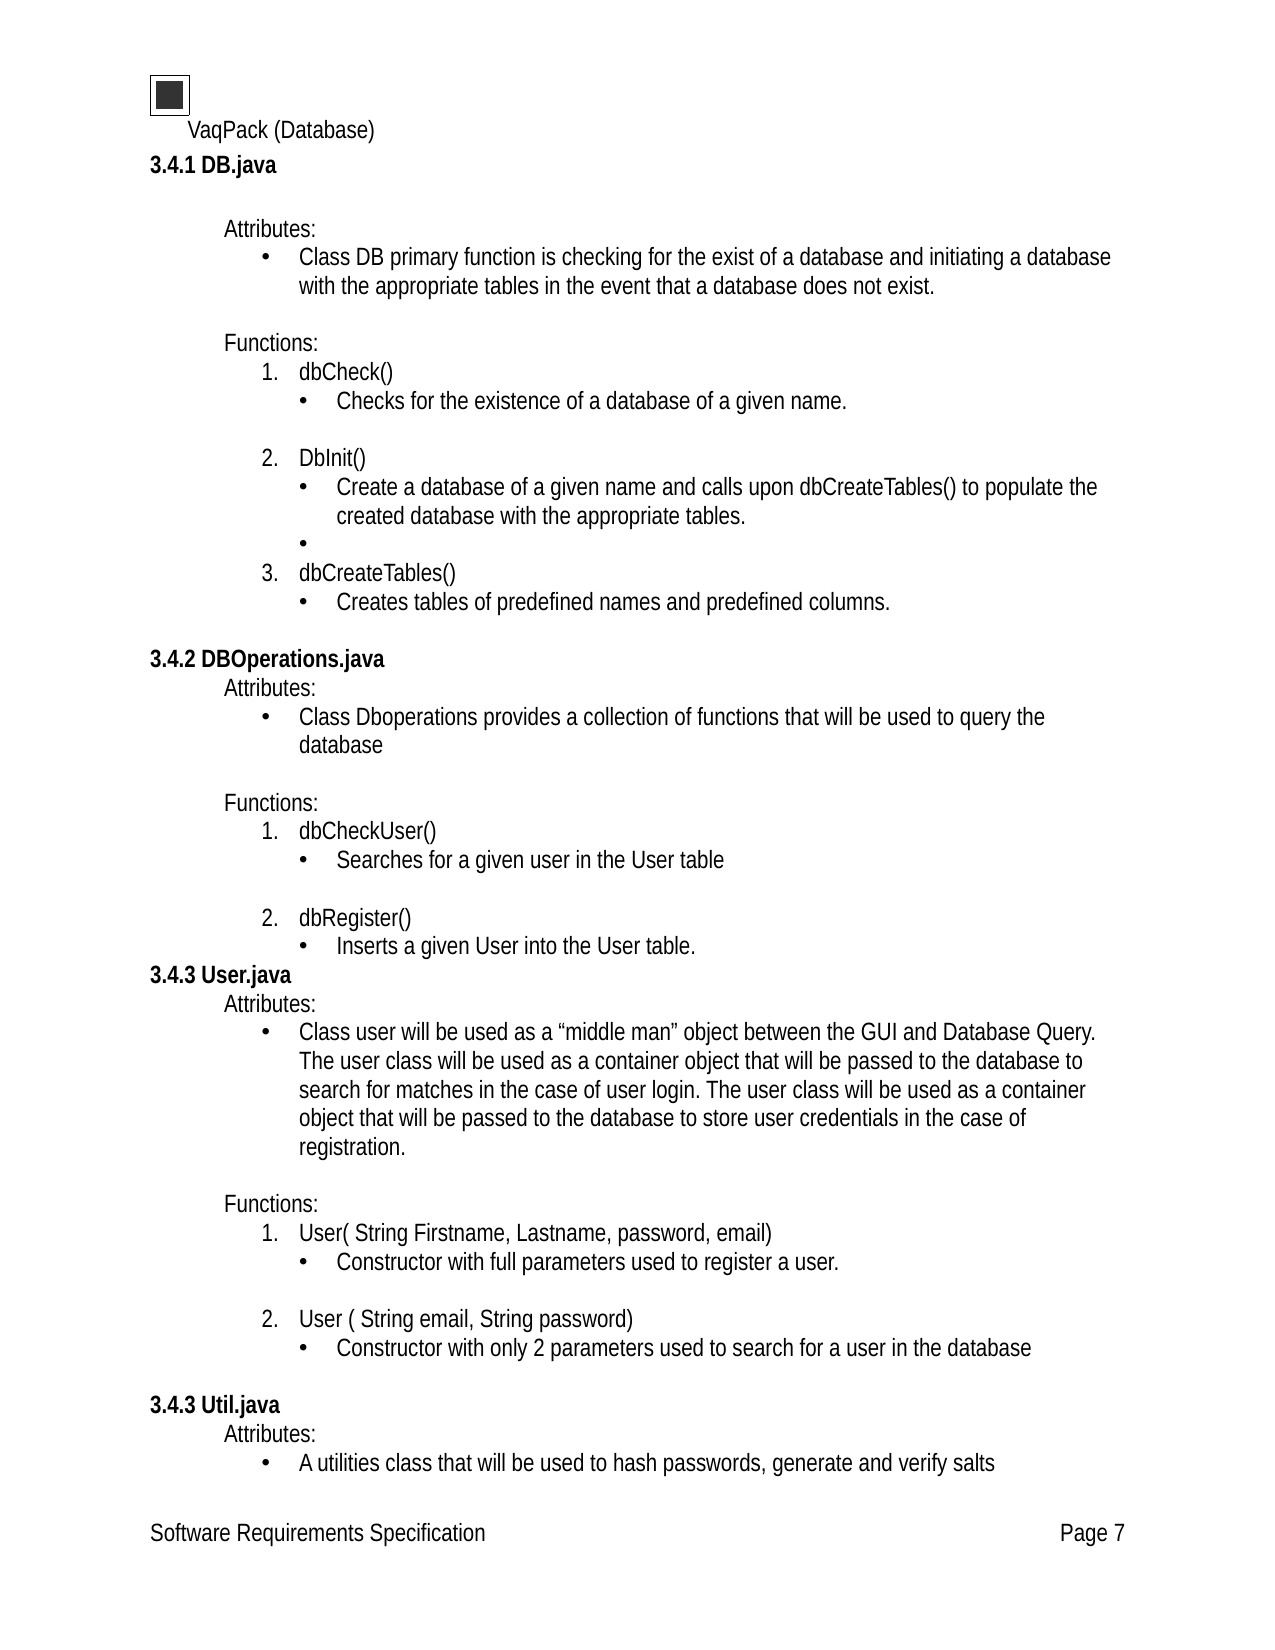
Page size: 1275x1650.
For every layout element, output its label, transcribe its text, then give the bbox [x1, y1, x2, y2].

text Attributes: [150, 1419, 1125, 1448]
list Class DB primary function is checking for the exist of a database and initiating a database with the appropriate tables in the event that a database does not exist. [261, 242, 1125, 300]
text Attributes: [150, 989, 1125, 1017]
list DbInit() [261, 443, 1125, 472]
list Searches for a given user in the User table [299, 845, 1125, 874]
text Functions: [150, 1189, 1125, 1218]
text Functions: [150, 328, 1125, 357]
list Class Dboperations provides a collection of functions that will be used to query the database [261, 702, 1125, 759]
list Constructor with full parameters used to register a user. [299, 1247, 1125, 1276]
list dbCheckUser() [261, 816, 1125, 845]
list Creates tables of predefined names and predefined columns. [299, 587, 1125, 616]
subtitle 3.4.1 DB.java [150, 150, 1125, 179]
list dbRegister() [261, 902, 1125, 931]
list Inserts a given User into the User table. [299, 931, 1125, 960]
text 3.4.3 Util.java [150, 1390, 1125, 1419]
text Attributes: [150, 213, 1125, 242]
list A utilities class that will be used to hash passwords, generate and verify salts [261, 1448, 1125, 1476]
list Create a database of a given name and calls upon dbCreateTables() to populate the created database with the appropriate tables. [299, 472, 1125, 529]
list dbCheck() [261, 357, 1125, 386]
text 3.4.3 User.java [150, 960, 1125, 989]
list Class user will be used as a “middle man” object between the GUI and Database Query. The user class will be used as a container object that will be passed to the database to search for matches in the case of user login. The user class will be used as a container object that will be passed to the database to store user credentials in the case of registration. [261, 1017, 1125, 1161]
text Attributes: [150, 673, 1125, 702]
text Functions: [150, 788, 1125, 816]
list Constructor with only 2 parameters used to search for a user in the database [299, 1333, 1125, 1362]
list Checks for the existence of a database of a given name. [299, 386, 1125, 414]
list dbCreateTables() [261, 558, 1125, 587]
list User( String Firstname, Lastname, password, email) [261, 1218, 1125, 1247]
text 3.4.2 DBOperations.java [150, 644, 1125, 673]
list User ( String email, String password) [261, 1304, 1125, 1333]
